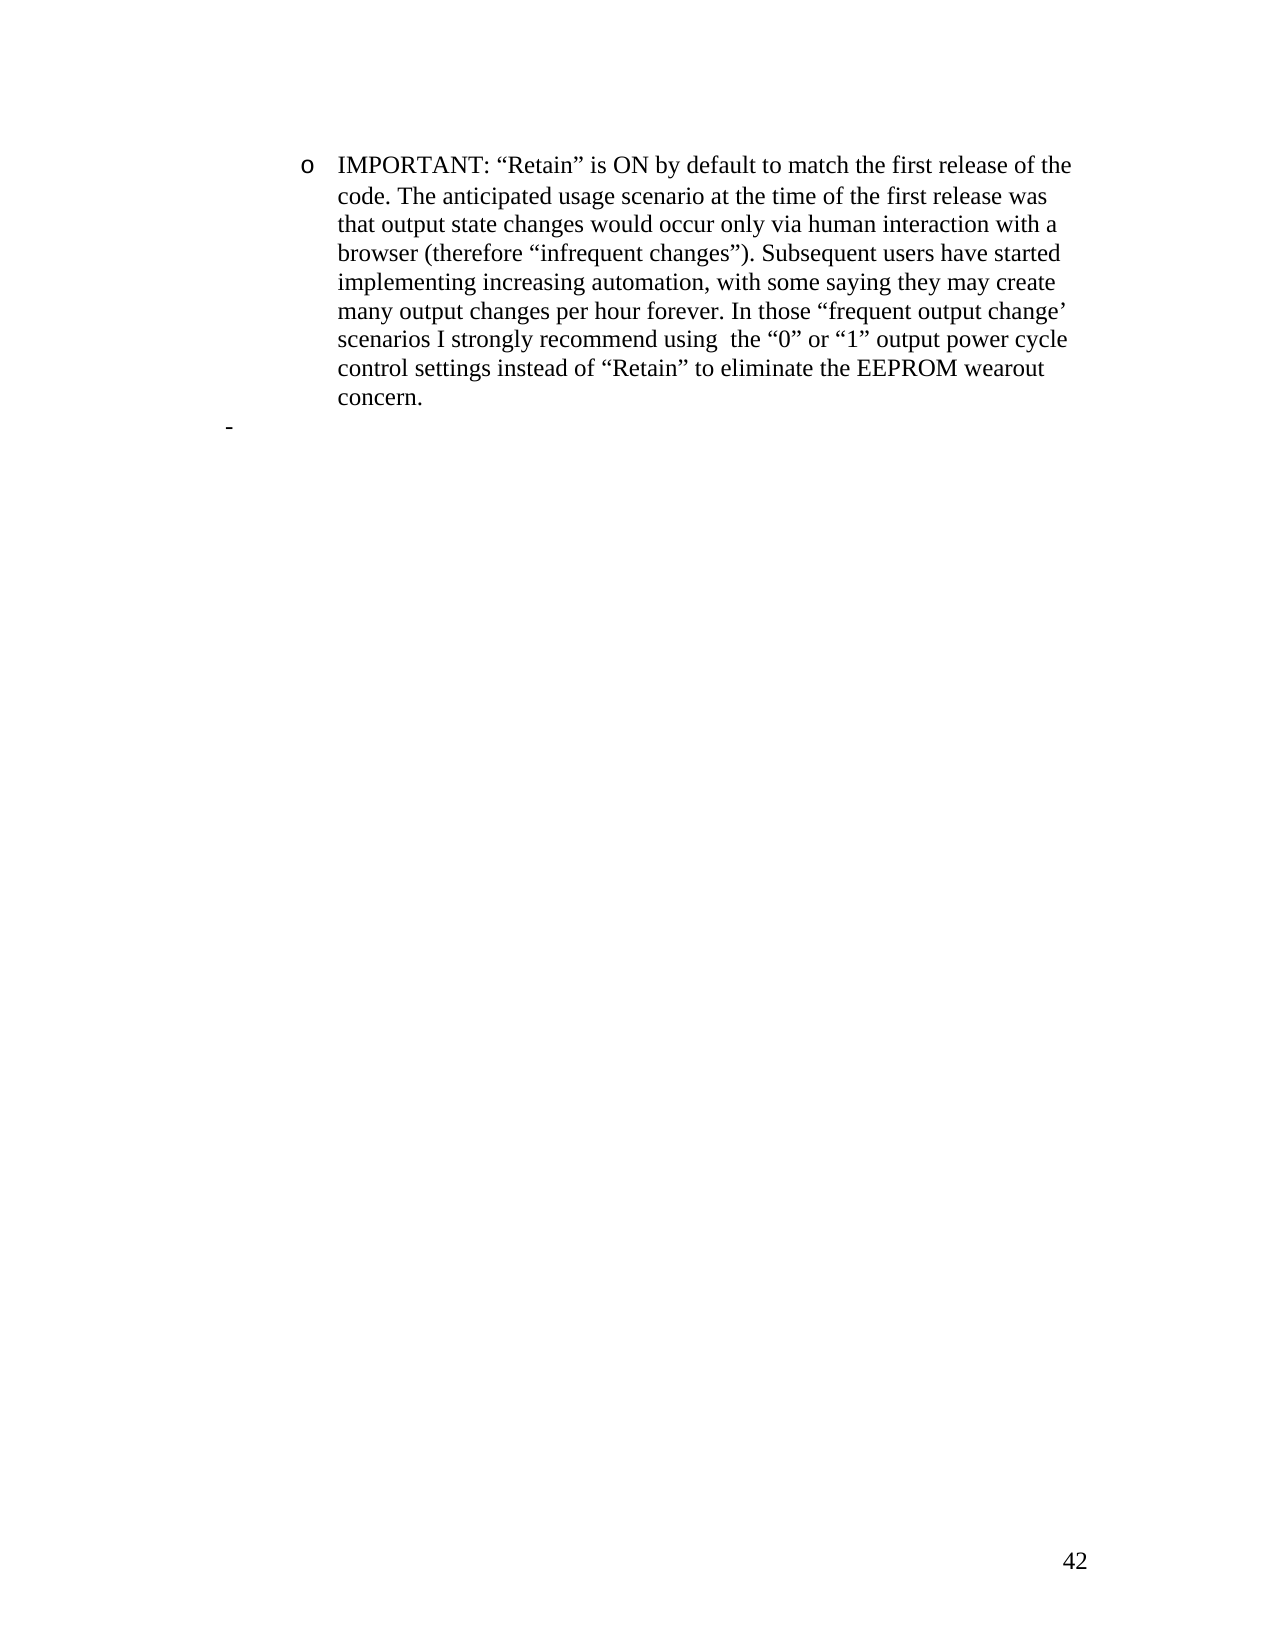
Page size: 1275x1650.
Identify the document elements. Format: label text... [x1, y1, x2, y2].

list IMPORTANT: “Retain” is ON by default to match the first release of the code. The anticipated usage scenario at the time of the first release was that output state changes would occur only via human interaction with a browser (therefore “infrequent changes”). Subsequent users have started implementing increasing automation, with some saying they may create many output changes per hour forever. In those “frequent output change’ scenarios I strongly recommend using the “0” or “1” output power cycle control settings instead of “Retain” to eliminate the EEPROM wearout concern. [300, 150, 1087, 411]
